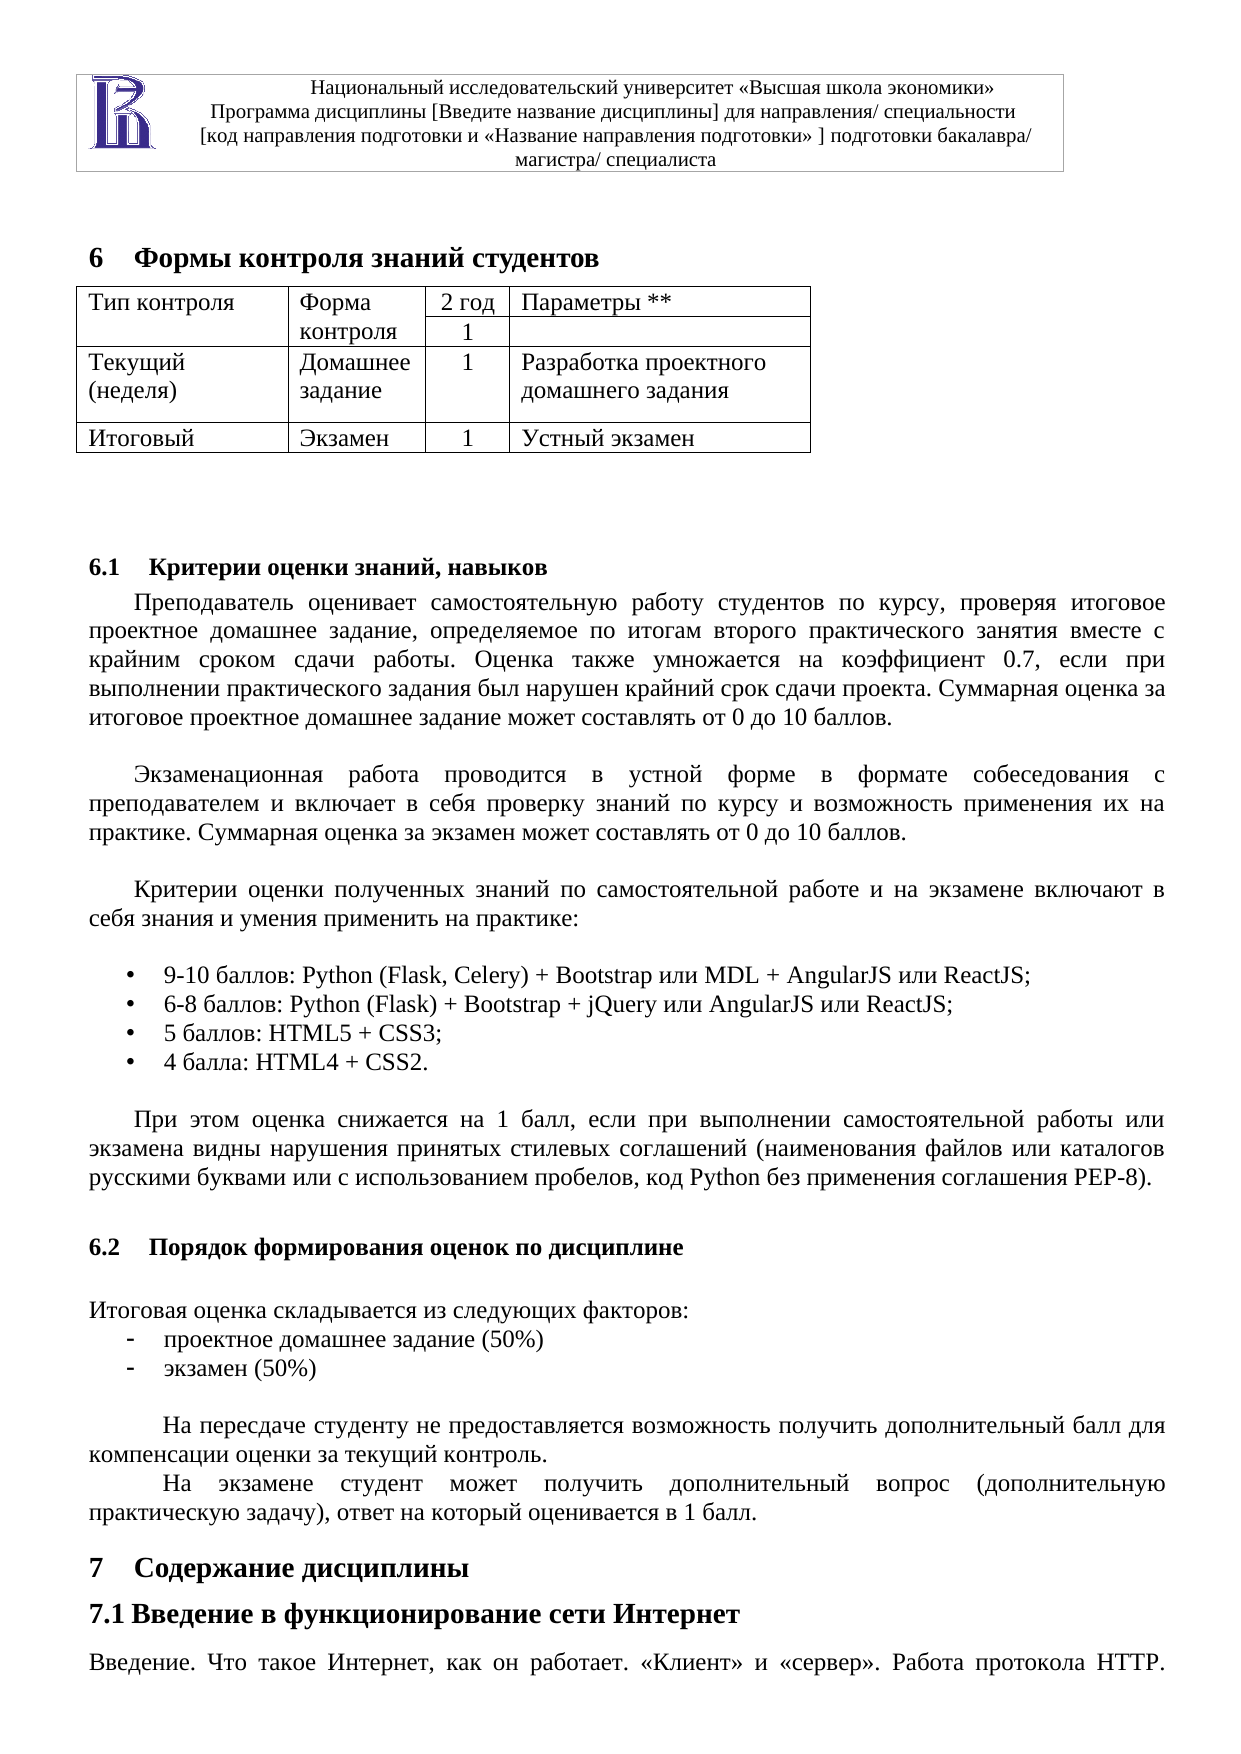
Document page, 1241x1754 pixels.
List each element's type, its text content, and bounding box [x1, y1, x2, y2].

text Критерии оценки полученных знаний по самостоятельной работе и на экзамене включают в себя знания и умения применить на практике: [88, 874, 1166, 932]
table_cell 1 [426, 317, 509, 346]
table_header 2 год [426, 287, 509, 316]
table_cell Итоговый [77, 423, 288, 452]
text При этом оценка снижается на 1 балл, если при выполнении самостоятельной работы или экзамена видны нарушения принятых стилевых соглашений (наименования файлов или каталогов русскими буквами или с использованием пробелов, код Python без применения соглашения PEP-8). [88, 1104, 1166, 1190]
text Введение. Что такое Интернет, как он работает. «Клиент» и «сервер». Работа протокола HTTP. [88, 1647, 1166, 1676]
table_cell Домашнее задание [289, 347, 425, 422]
picture [88, 75, 157, 149]
list 9-10 баллов: Python (Flask, Celery) + Bootstrap или MDL + AngularJS или ReactJS; [126, 960, 1166, 989]
table_header Форма контроля [289, 287, 425, 346]
text 7.1 Введение в функционирование сети Интернет [88, 1596, 1166, 1630]
text На экзамене студент может получить дополнительный вопрос (дополнительную практическую задачу), ответ на который оценивается в 1 балл. [88, 1468, 1166, 1525]
table_cell 1 [426, 423, 509, 452]
table_cell [510, 317, 810, 346]
text На пересдаче студенту не предоставляется возможность получить дополнительный балл для компенсации оценки за текущий контроль. [88, 1410, 1166, 1468]
list 5 баллов: HTML5 + CSS3; [126, 1018, 1166, 1047]
subtitle Содержание дисциплины [88, 1550, 1166, 1584]
subtitle Формы контроля знаний студентов [88, 240, 1166, 274]
table_cell Текущий (неделя) [77, 347, 288, 422]
list 4 балла: HTML4 + CSS2. [126, 1047, 1166, 1075]
table_cell Устный экзамен [510, 423, 810, 452]
text Преподаватель оценивает самостоятельную работу студентов по курсу, проверяя итоговое проектное домашнее задание, определяемое по итогам второго практического занятия вместе с крайним сроком сдачи работы. Оценка также умножается на коэффициент 0.7, если при выполнении практического задания был нарушен крайний срок сдачи проекта. Суммарная оценка за итоговое проектное домашнее задание может составлять от 0 до 10 баллов. [88, 587, 1166, 730]
text Итоговая оценка складывается из следующих факторов: [88, 1295, 1166, 1324]
text Экзаменационная работа проводится в устной форме в формате собеседования с преподавателем и включает в себя проверку знаний по курсу и возможность применения их на практике. Суммарная оценка за экзамен может составлять от 0 до 10 баллов. [88, 759, 1166, 845]
list экзамен (50%) [126, 1353, 1166, 1382]
subtitle Порядок формирования оценок по дисциплине [88, 1232, 1166, 1289]
list 6-8 баллов: Python (Flask) + Bootstrap + jQuery или AngularJS или ReactJS; [126, 989, 1166, 1018]
table_cell Разработка проектного домашнего задания [510, 347, 810, 422]
list проектное домашнее задание (50%) [126, 1324, 1166, 1353]
table_cell Экзамен [289, 423, 425, 452]
table_cell 1 [426, 347, 509, 422]
subtitle Критерии оценки знаний, навыков [88, 552, 1166, 580]
table_header Тип контроля [77, 287, 288, 346]
table_header Параметры ** [510, 287, 810, 316]
